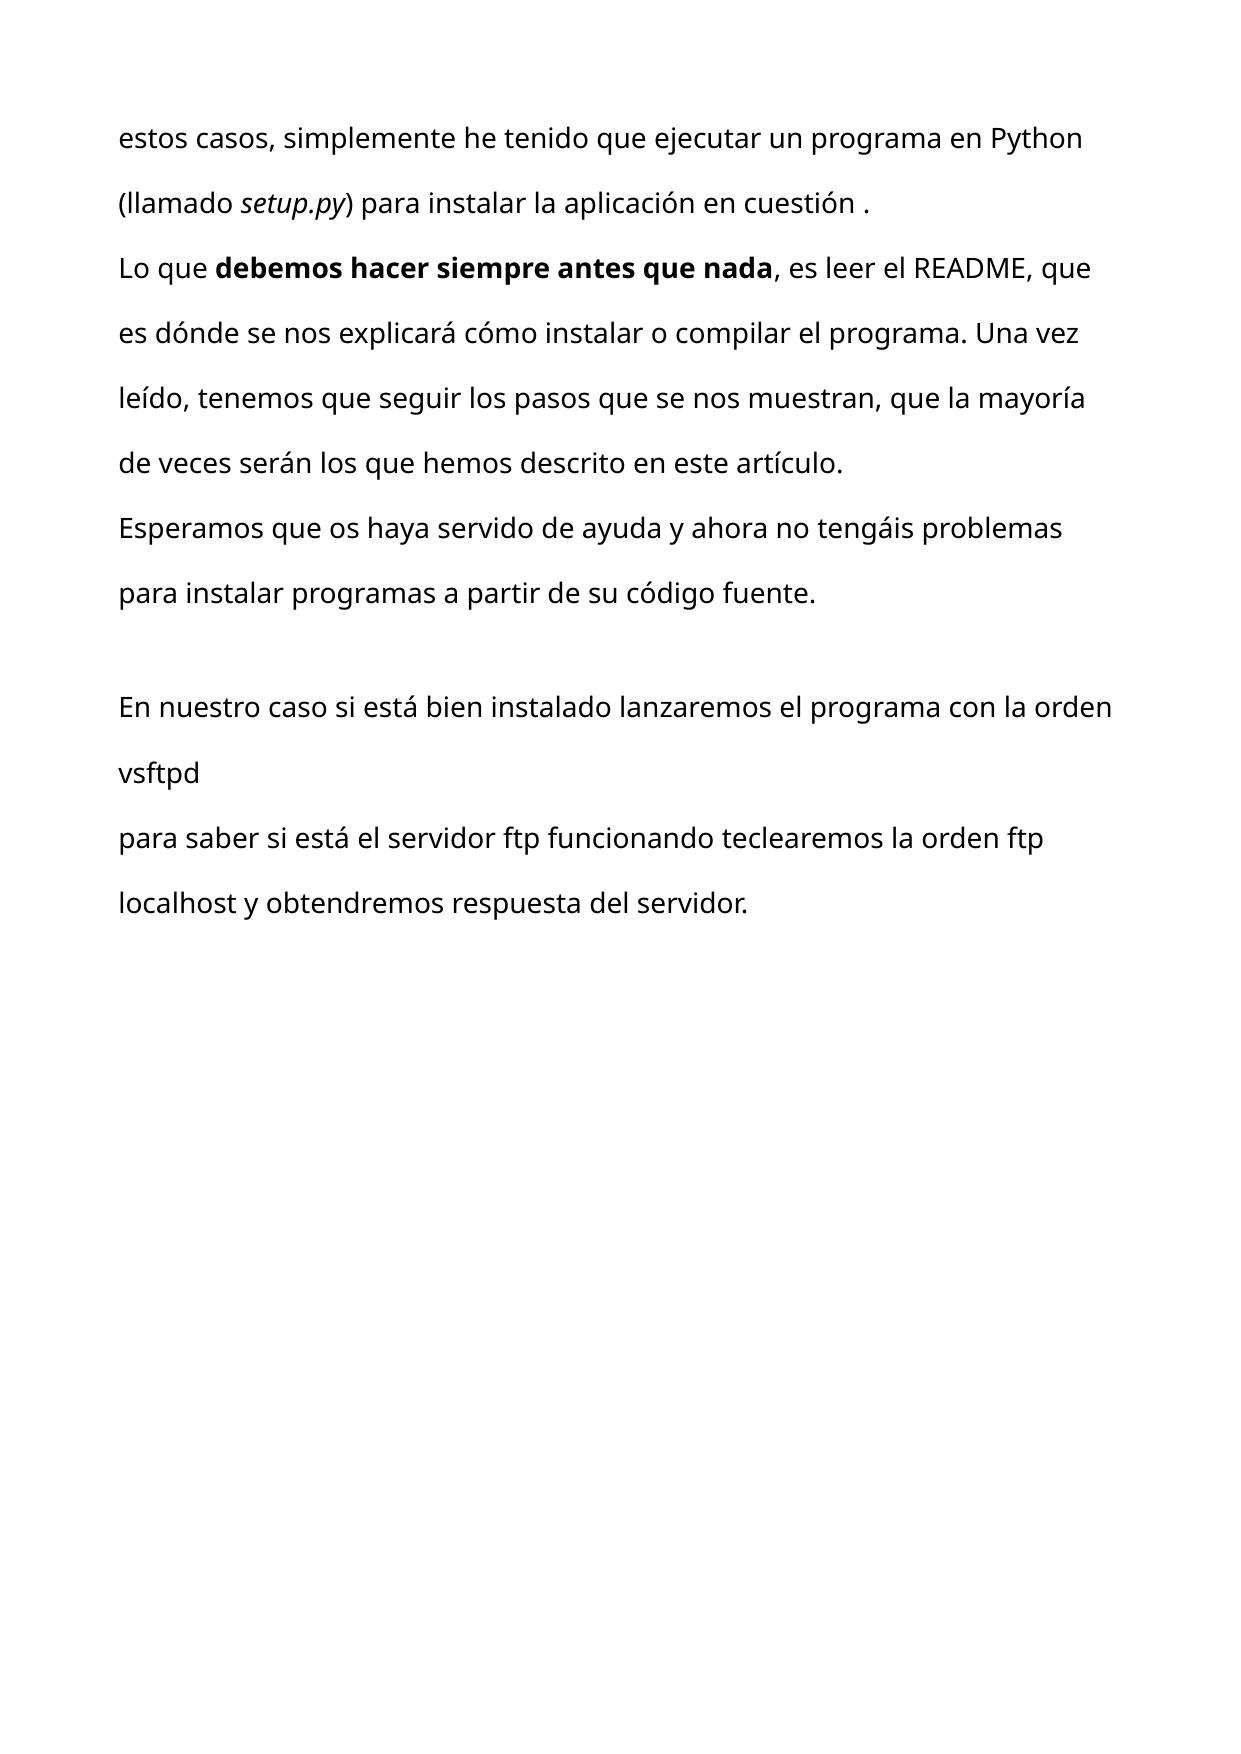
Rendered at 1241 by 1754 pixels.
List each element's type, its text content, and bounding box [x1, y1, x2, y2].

text estos casos, simplemente he tenido que ejecutar un programa en Python (llamado setup.py) para instalar la aplicación en cuestión . [118, 118, 1122, 222]
text Esperamos que os haya servido de ayuda y ahora no tengáis problemas para instalar programas a partir de su código fuente. [118, 509, 1122, 612]
text para saber si está el servidor ftp funcionando teclearemos la orden ftp localhost y obtendremos respuesta del servidor. [118, 818, 1122, 970]
text En nuestro caso si está bien instalado lanzaremos el programa con la orden vsftpd [118, 688, 1122, 791]
text Lo que debemos hacer siempre antes que nada, es leer el README, que es dónde se nos explicará cómo instalar o compilar el programa. Una vez leído, tenemos que seguir los pasos que se nos muestran, que la mayoría de veces serán los que hemos descrito en este artículo. [118, 248, 1122, 482]
